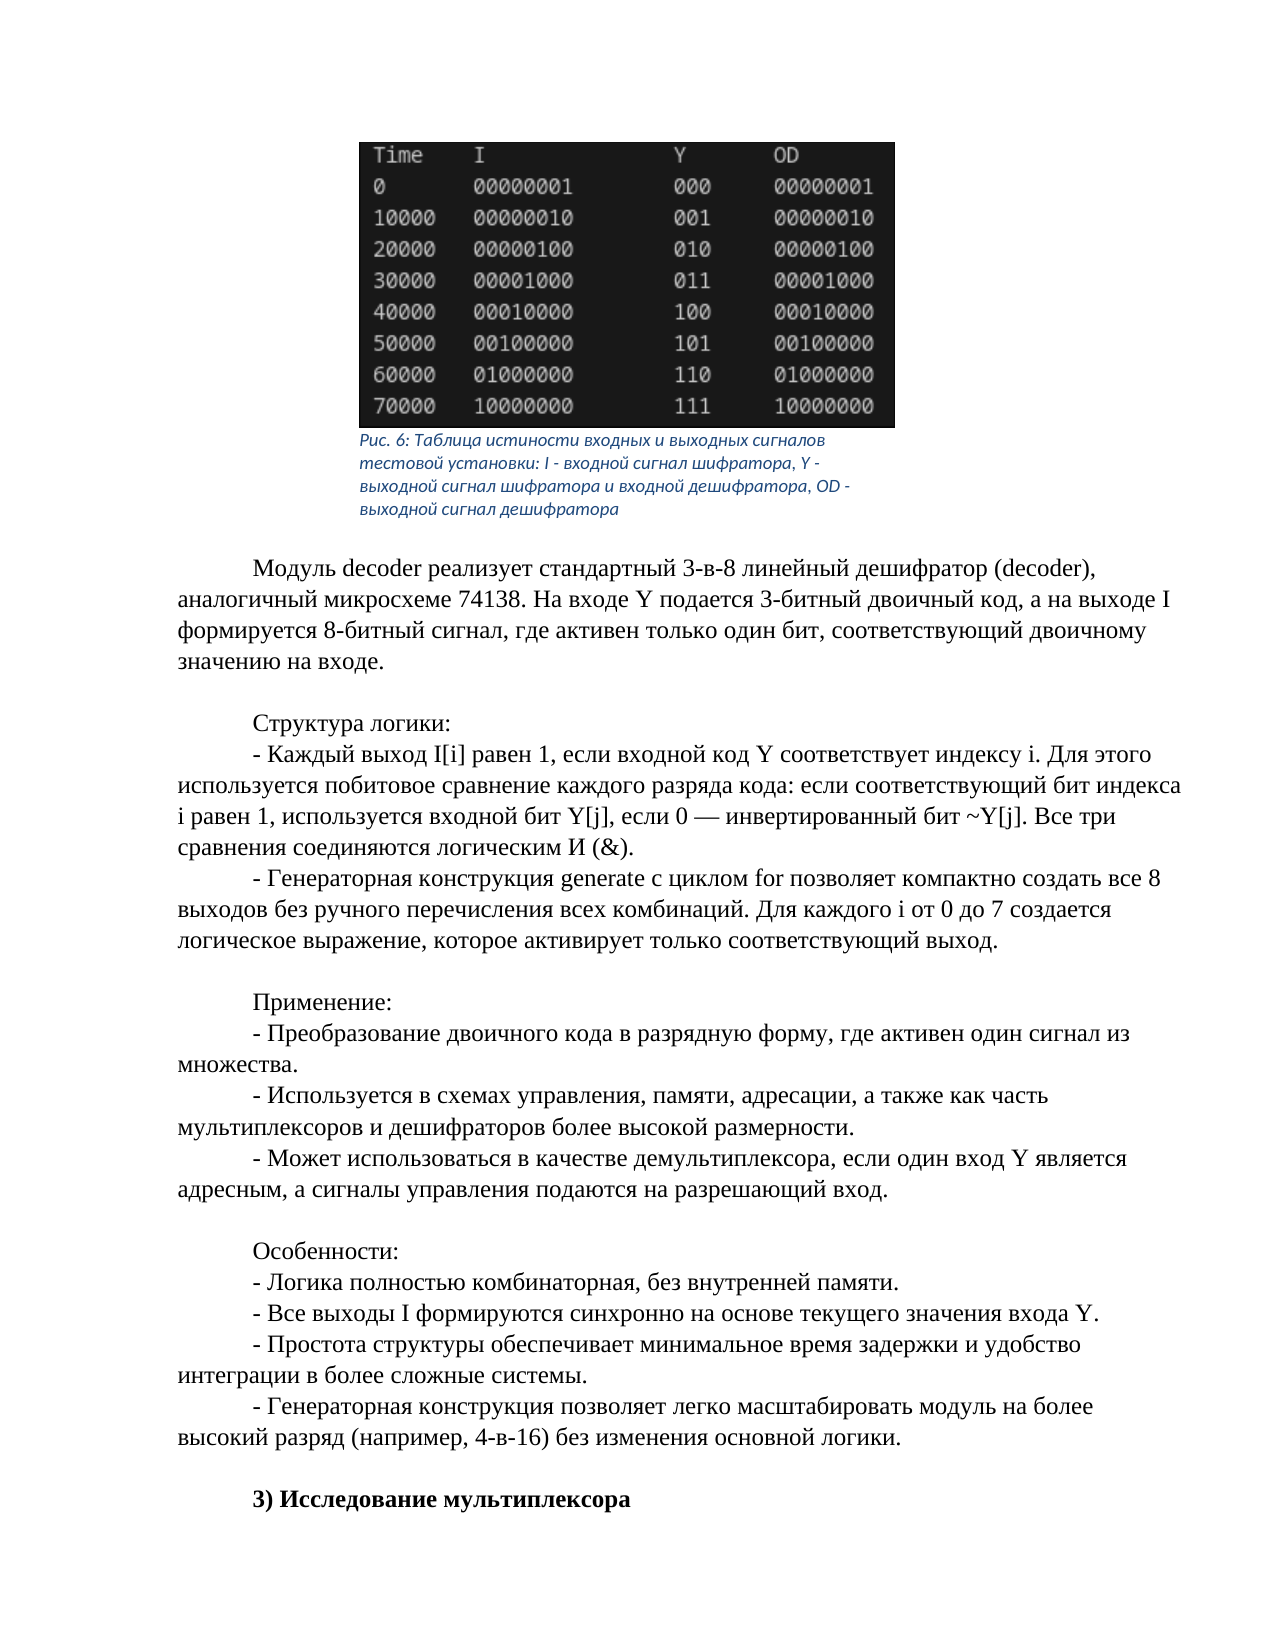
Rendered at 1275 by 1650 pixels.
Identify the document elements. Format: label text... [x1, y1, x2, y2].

text - Преобразование двоичного кода в разрядную форму, где активен один сигнал из множества. [177, 1018, 1186, 1078]
text Рис. 6: Таблица истиности входных и выходных сигналов тестовой установки: I - входной сигнал шифратора, Y - выходной сигнал шифратора и входной дешифратора, OD - выходной сигнал дешифратора [359, 428, 895, 519]
text - Генераторная конструкция generate с циклом for позволяет компактно создать все 8 выходов без ручного перечисления всех комбинаций. Для каждого i от 0 до 7 создается логическое выражение, которое активирует только соответствующий выход. [177, 863, 1186, 954]
text - Каждый выход I[i] равен 1, если входной код Y соответствует индексу i. Для этого используется побитовое сравнение каждого разряда кода: если соответствующий бит индекса i равен 1, используется входной бит Y[j], если 0 — инвертированный бит ~Y[j]. Все три сравнения соединяются логическим И (&). [177, 739, 1186, 861]
text - Используется в схемах управления, памяти, адресации, а также как часть мультиплексоров и дешифраторов более высокой размерности. [177, 1081, 1186, 1140]
text - Простота структуры обеспечивает минимальное время задержки и удобство интеграции в более сложные системы. [177, 1329, 1186, 1389]
text 3) Исследование мультиплексора [177, 1484, 1186, 1513]
text Особенности: [177, 1236, 1186, 1264]
text Применение: [177, 987, 1186, 1016]
text Модуль decoder реализует стандартный 3-в-8 линейный дешифратор (decoder), аналогичный микросхеме 74138. На входе Y подается 3-битный двоичный код, а на выходе I формируется 8-битный сигнал, где активен только один бит, соответствующий двоичному значению на входе. [177, 553, 1186, 675]
text Структура логики: [177, 708, 1186, 737]
picture [359, 142, 895, 428]
text - Генераторная конструкция позволяет легко масштабировать модуль на более высокий разряд (например, 4-в-16) без изменения основной логики. [177, 1391, 1186, 1451]
text - Может использоваться в качестве демультиплексора, если один вход Y является адресным, а сигналы управления подаются на разрешающий вход. [177, 1143, 1186, 1202]
text - Все выходы I формируются синхронно на основе текущего значения входа Y. [177, 1298, 1186, 1327]
text - Логика полностью комбинаторная, без внутренней памяти. [177, 1267, 1186, 1296]
